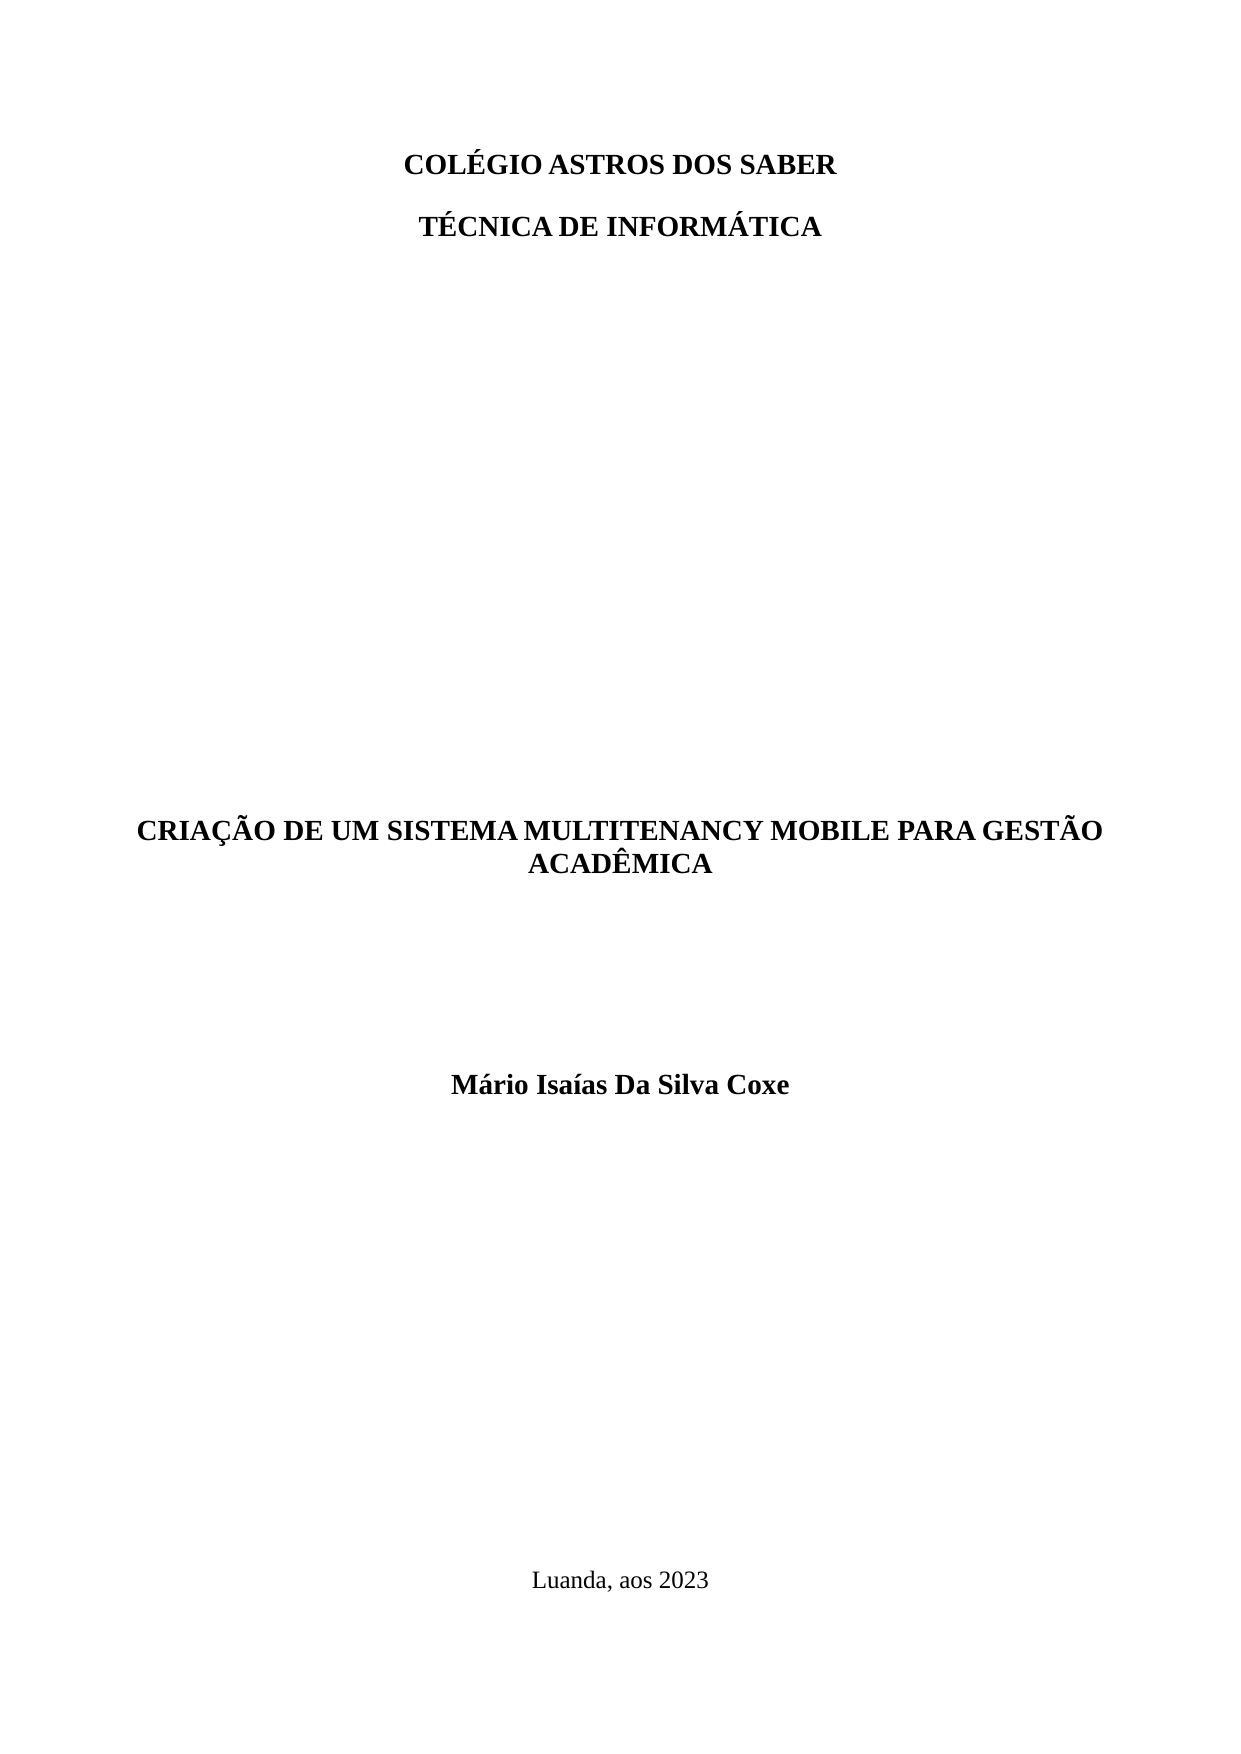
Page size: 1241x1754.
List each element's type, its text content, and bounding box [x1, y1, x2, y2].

text TÉCNICA DE INFORMÁTICA [118, 209, 1122, 243]
text COLÉGIO ASTROS DOS SABER [118, 147, 1122, 180]
text CRIAÇÃO de um sistema MULTITENANCY mobile para GESTÃO ACADÊMICA [118, 813, 1122, 880]
text Luanda, aos 2023 [118, 1565, 1122, 1594]
text Mário Isaías Da Silva Coxe [118, 1067, 1122, 1100]
